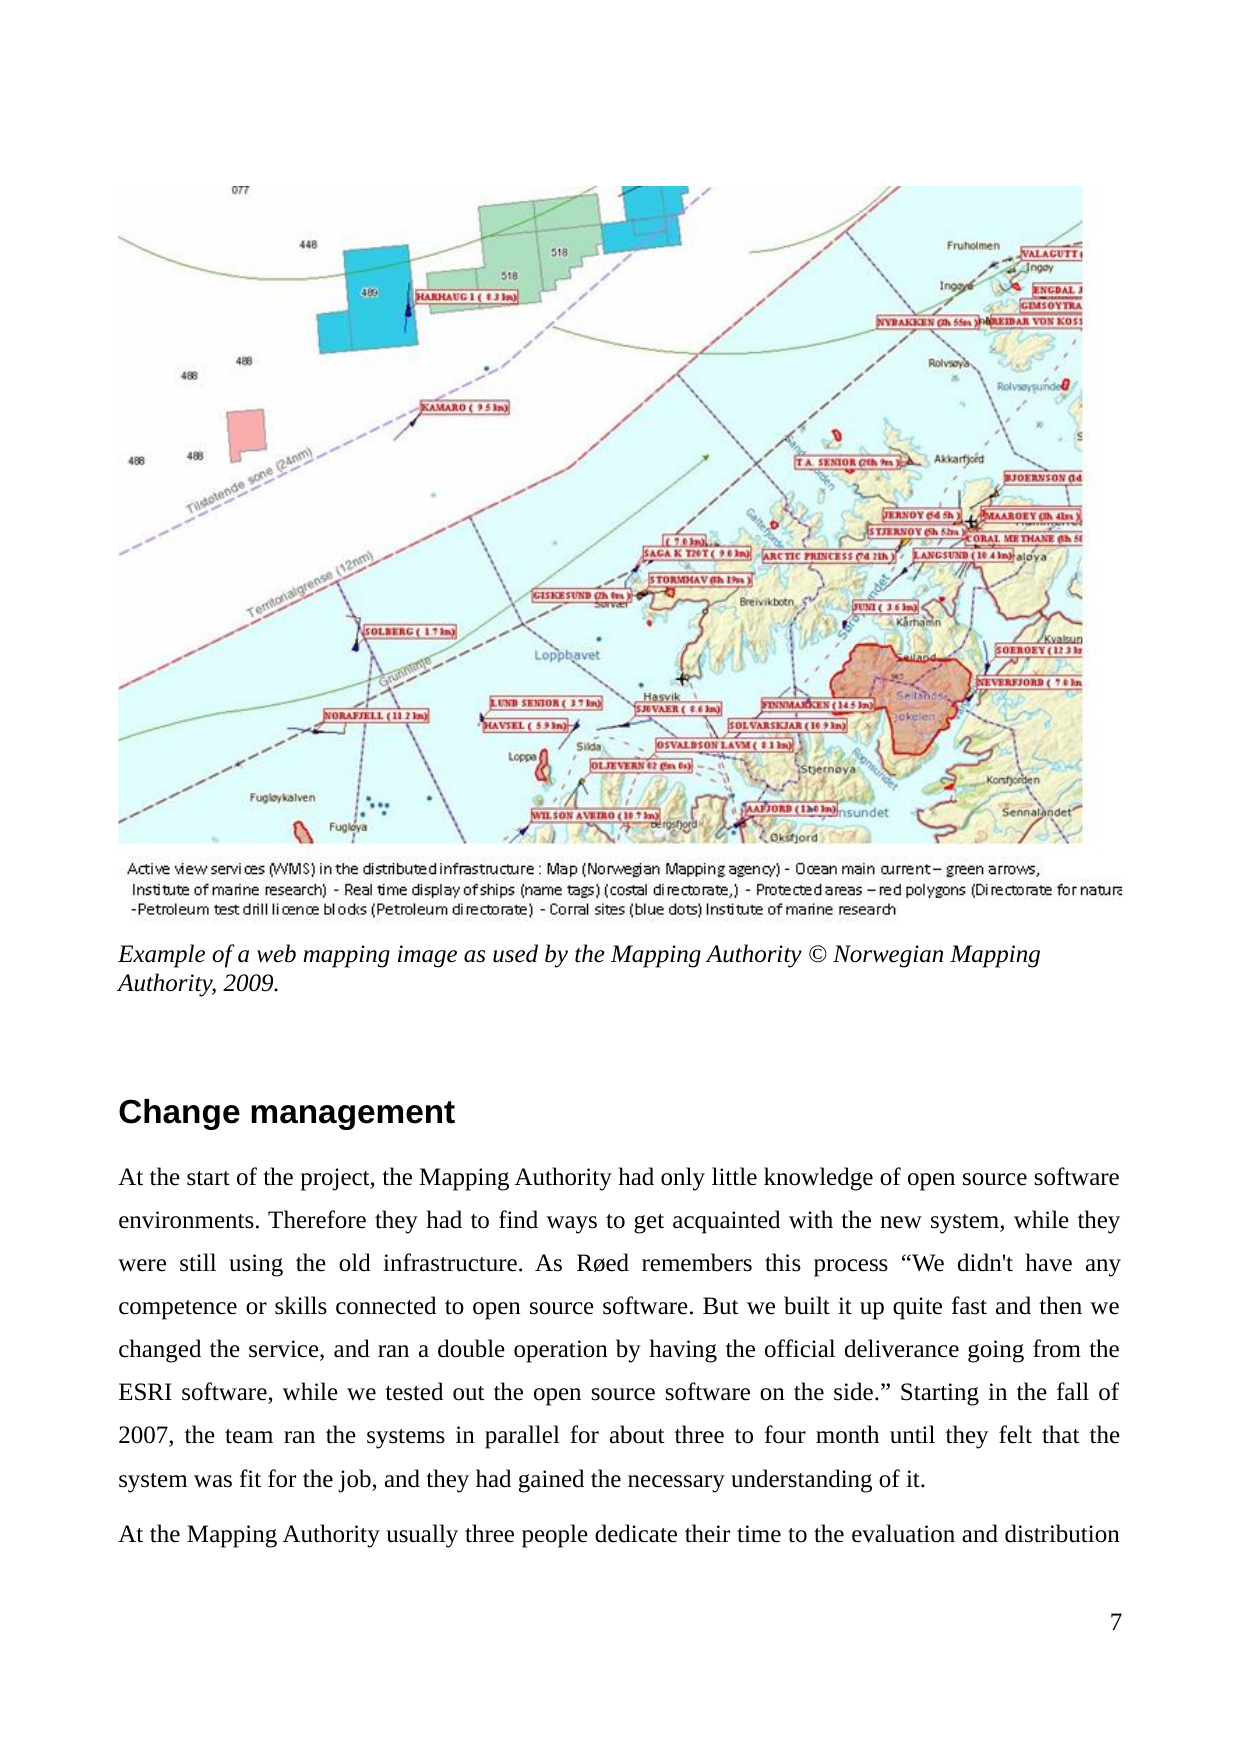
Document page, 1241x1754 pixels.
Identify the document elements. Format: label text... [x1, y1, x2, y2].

text At the start of the project, the Mapping Authority had only little knowledge of open source software environments. Therefore they had to find ways to get acquainted with the new system, while they were still using the old infrastructure. As Røed remembers this process “We didn't have any competence or skills connected to open source software. But we built it up quite fast and then we changed the service, and ran a double operation by having the official deliverance going from the ESRI software, while we tested out the open source software on the side.” Starting in the fall of 2007, the team ran the systems in parallel for about three to four month until they felt that the system was fit for the job, and they had gained the necessary understanding of it. [118, 1162, 1122, 1492]
subtitle Change management [118, 1092, 1122, 1130]
picture [118, 186, 1123, 940]
text At the Mapping Authority usually three people dedicate their time to the evaluation and distribution [118, 1519, 1122, 1548]
text Example of a web mapping image as used by the Mapping Authority © Norwegian Mapping Authority, 2009. [118, 940, 1122, 997]
